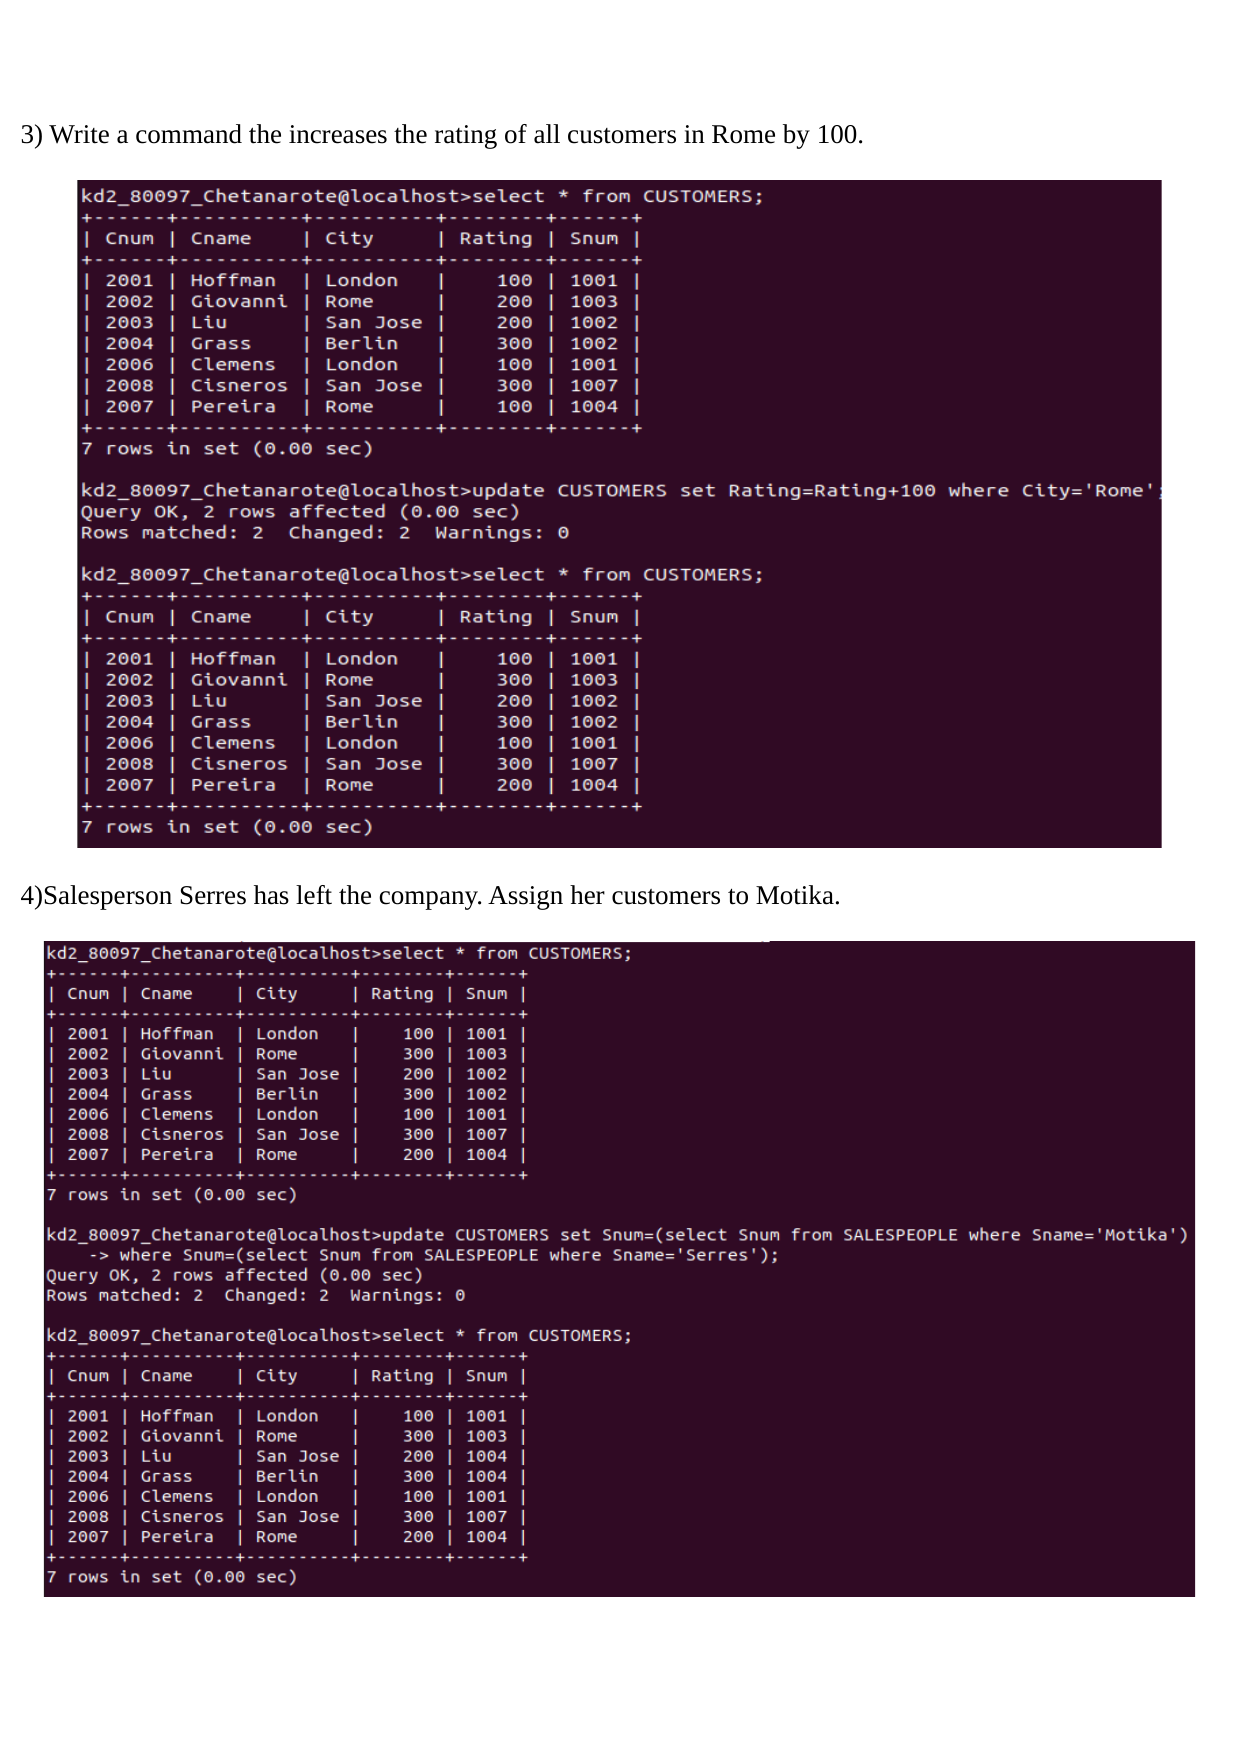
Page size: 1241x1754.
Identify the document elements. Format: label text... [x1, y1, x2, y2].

picture [43, 941, 1196, 1597]
text 3) Write a command the increases the rating of all customers in Rome by 100. [20, 118, 1219, 149]
picture [77, 180, 1162, 848]
text 4)Salesperson Serres has left the company. Assign her customers to Motika. [20, 879, 1219, 910]
